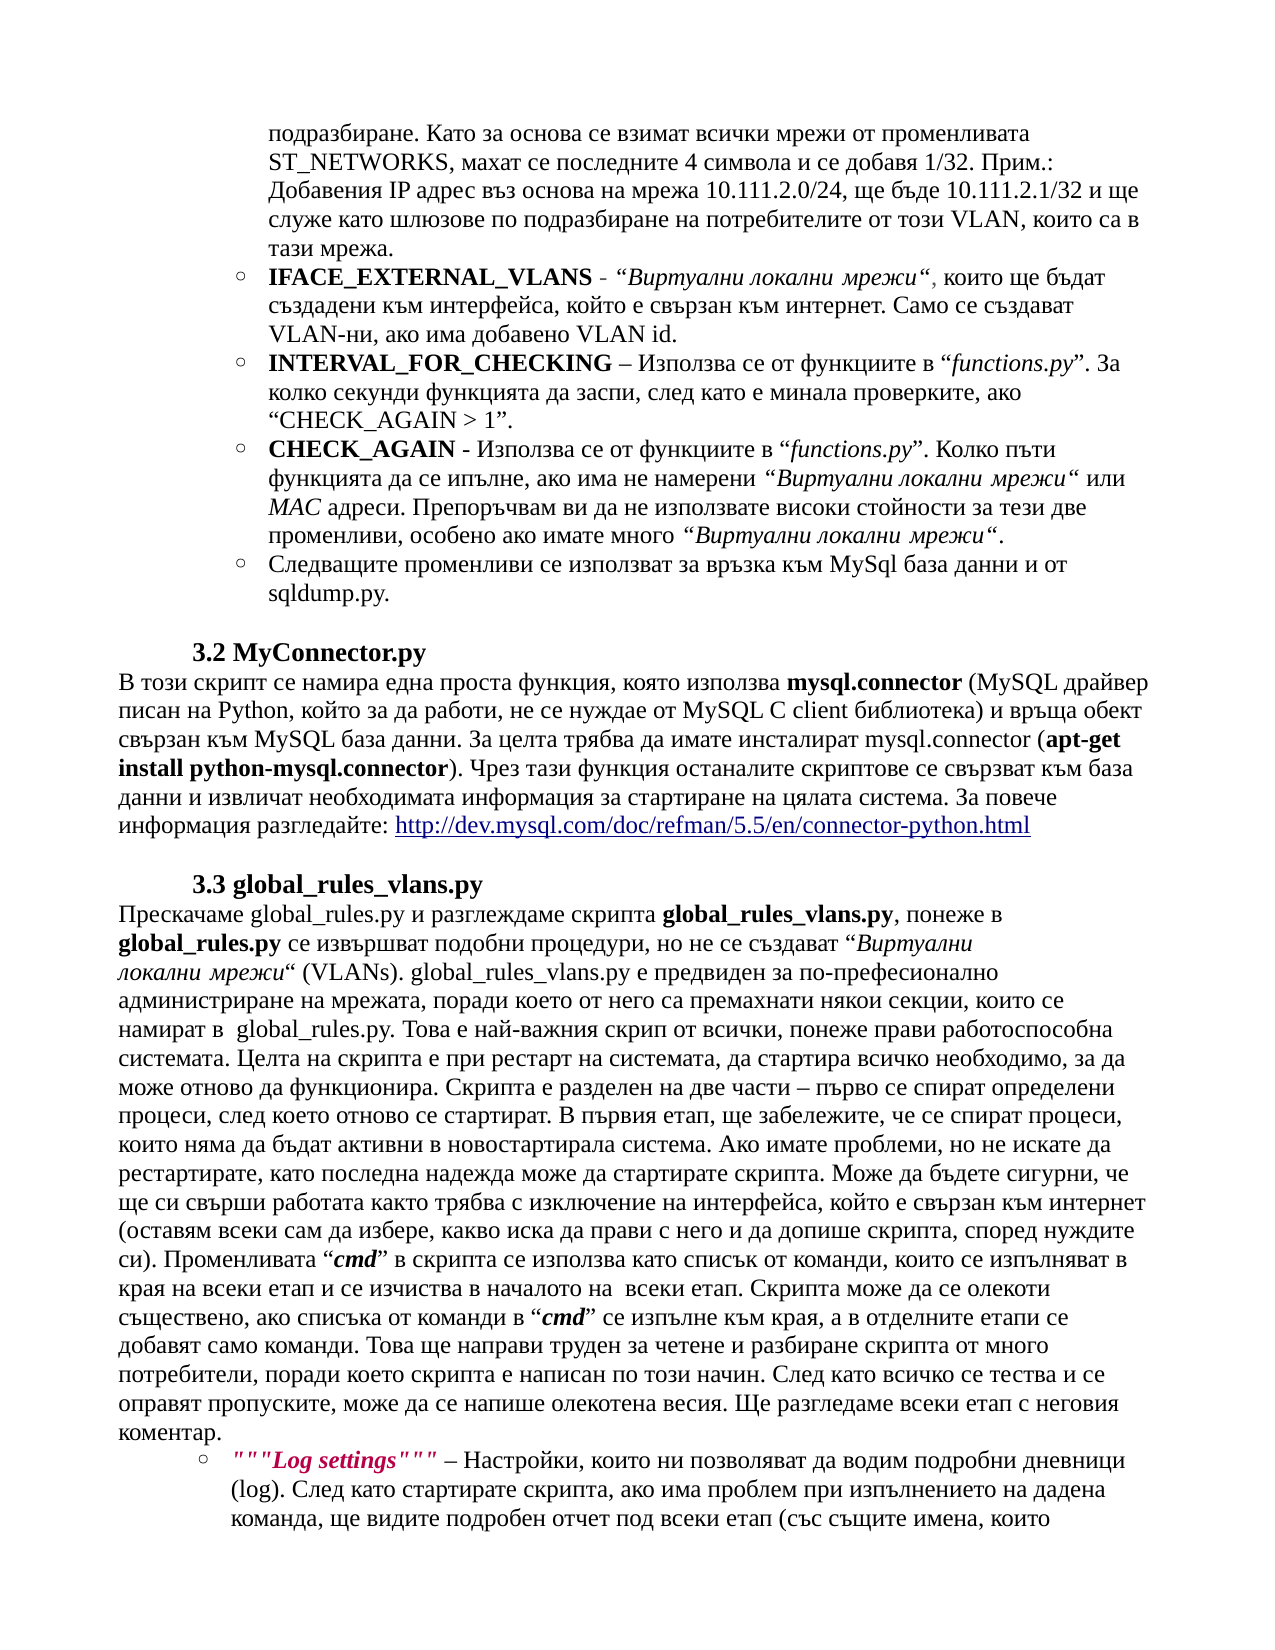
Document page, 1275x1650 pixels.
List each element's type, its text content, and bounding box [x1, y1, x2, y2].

list Следващите променливи се използват за връзка към MySql база данни и от sqldump.py. [231, 549, 1157, 607]
list """Log settings""" – Настройки, които ни позволяват да водим подробни дневници (log). След като стартирате скрипта, ако има проблем при изпълнението на дадена команда, ще видите подробен отчет под всеки етап (със същите имена, които [193, 1445, 1157, 1532]
list 3.2 MyConnector.py [154, 636, 1157, 667]
list CHECK_AGAIN - Използва се от функциите в “functions.py”. Колко пъти функцията да се ипълне, ако има не намерени “Виртуални локални мрежи“ или MAC адреси. Препоръчвам ви да не използвате високи стойности за тези две променливи, особено ако имате много “Виртуални локални мрежи“. [231, 434, 1157, 549]
text Прескачаме global_rules.py и разглеждаме скрипта global_rules_vlans.py, понеже в global_rules.py се извършват подобни процедури, но не се създават “Виртуални локални мрежи“ (VLANs). global_rules_vlans.py е предвиден за по-префесионално администриране на мрежата, поради което от него са премахнати някои секции, които се намират в global_rules.py. Това е най-важния скрип от всички, понеже прави работоспособна системата. Целта на скрипта е при рестарт на системата, да стартира всичко необходимо, за да може отново да функционира. Скрипта е разделен на две части – първо се спират определени процеси, след което отново се стартират. В първия етап, ще забележите, че се спират процеси, които няма да бъдат активни в новостартирала система. Ако имате проблеми, но не искате да рестартирате, като последна надежда може да стартирате скрипта. Може да бъдете сигурни, че ще си свърши работата както трябва с изключение на интерфейса, който е свързан към интернет (оставям всеки сам да избере, какво иска да прави с него и да допише скрипта, според нуждите си). Променливата “cmd” в скрипта се използва като списък от команди, които се изпълняват в края на всеки етап и се изчиства в началото на всеки етап. Скрипта може да се олекоти съществено, ако списъка от команди в “cmd” се изпълне към края, а в отделните етапи се добавят само команди. Това ще направи труден за четене и разбиране скрипта от много потребители, поради което скрипта е написан по този начин. След като всичко се тества и се оправят пропуските, може да се напише олекотена весия. Ще разгледаме всеки етап с неговия коментар. [118, 899, 1157, 1445]
list 3.3 global_rules_vlans.py [154, 868, 1157, 899]
list INTERVAL_FOR_CHECKING – Използва се от функциите в “functions.py”. За колко секунди функцията да заспи, след като е минала проверките, ако “CHECK_AGAIN > 1”. [231, 348, 1157, 434]
list IFACE_EXTERNAL_VLANS - “Виртуални локални мрежи“, които ще бъдат създадени към интерфейса, който е свързан към интернет. Само се създават VLAN-ни, ако има добавено VLAN id. [231, 262, 1157, 348]
list подразбиране. Като за основа се взимат всички мрежи от променливата ST_NETWORKS, махат се последните 4 символа и се добавя 1/32. Прим.: Добавения IP адрес въз основа на мрежа 10.111.2.0/24, ще бъде 10.111.2.1/32 и ще служе като шлюзове по подразбиране на потребителите от този VLAN, които са в тази мрежа. [231, 118, 1157, 262]
text В този скрипт се намира една проста функция, която използва mysql.connector (MySQL драйвер писан на Python, който за да работи, не се нуждае от MySQL C client библиотека) и връща обект свързан към MySQL база данни. За целта трябва да имате инсталират mysql.connector (apt-get install python-mysql.connector). Чрез тази функция останалите скриптове се свързват към база данни и извличат необходимата информация за стартиране на цялата система. За повече информация разгледайте: http://dev.mysql.com/doc/refman/5.5/en/connector-python.html [118, 667, 1157, 839]
